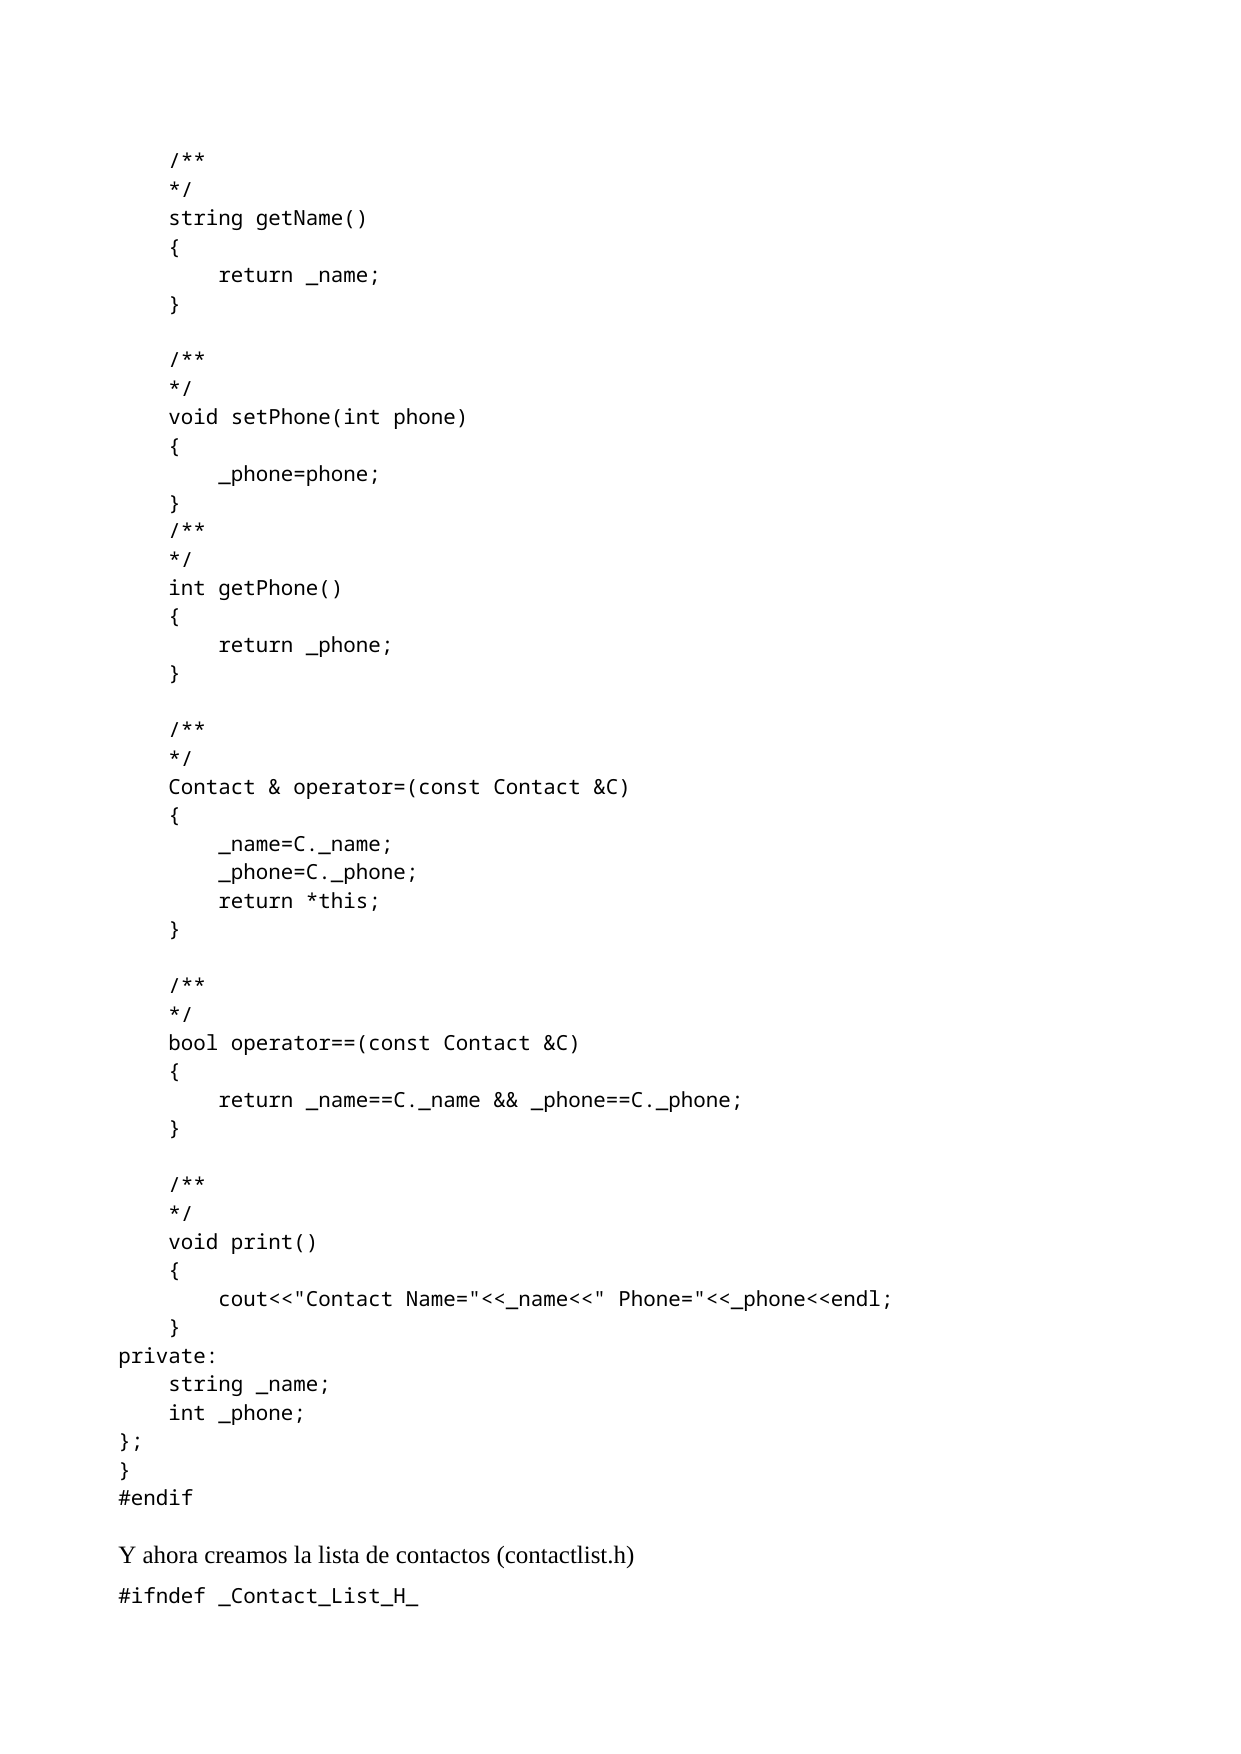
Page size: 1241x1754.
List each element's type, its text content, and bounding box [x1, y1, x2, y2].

text { [118, 431, 1122, 459]
text /** [118, 346, 1122, 374]
text #endif [118, 1483, 1122, 1512]
text bool operator==(const Contact &C) [118, 1028, 1122, 1057]
text } [118, 914, 1122, 943]
text /** [118, 1170, 1122, 1199]
text { [118, 801, 1122, 829]
text } [118, 658, 1122, 687]
text { [118, 602, 1122, 630]
text */ [118, 1199, 1122, 1227]
text /** [118, 971, 1122, 1000]
text string _name; [118, 1369, 1122, 1398]
text _name=C._name; [118, 829, 1122, 857]
text _phone=phone; [118, 459, 1122, 488]
text { [118, 1057, 1122, 1085]
text /** [118, 147, 1122, 175]
text /** [118, 715, 1122, 744]
text Contact & operator=(const Contact &C) [118, 772, 1122, 801]
text { [118, 232, 1122, 260]
text return _phone; [118, 630, 1122, 658]
text } [118, 289, 1122, 317]
text string getName() [118, 203, 1122, 232]
text void setPhone(int phone) [118, 402, 1122, 431]
text #ifndef _Contact_List_H_ [118, 1581, 1122, 1610]
text */ [118, 175, 1122, 203]
text return _name==C._name && _phone==C._phone; [118, 1085, 1122, 1113]
text _phone=C._phone; [118, 857, 1122, 886]
text Y ahora creamos la lista de contactos (contactlist.h) [118, 1541, 1122, 1569]
text int getPhone() [118, 573, 1122, 602]
text } [118, 488, 1122, 516]
text */ [118, 545, 1122, 573]
text cout<<"Contact Name="<<_name<<" Phone="<<_phone<<endl; [118, 1284, 1122, 1312]
text void print() [118, 1227, 1122, 1256]
text int _phone; [118, 1398, 1122, 1426]
text private: [118, 1341, 1122, 1369]
text } [118, 1312, 1122, 1341]
text /** [118, 516, 1122, 545]
text return _name; [118, 260, 1122, 289]
text } [118, 1113, 1122, 1142]
text } [118, 1455, 1122, 1483]
text */ [118, 374, 1122, 402]
text { [118, 1256, 1122, 1284]
text }; [118, 1426, 1122, 1455]
text return *this; [118, 886, 1122, 914]
text */ [118, 744, 1122, 772]
text */ [118, 1000, 1122, 1028]
